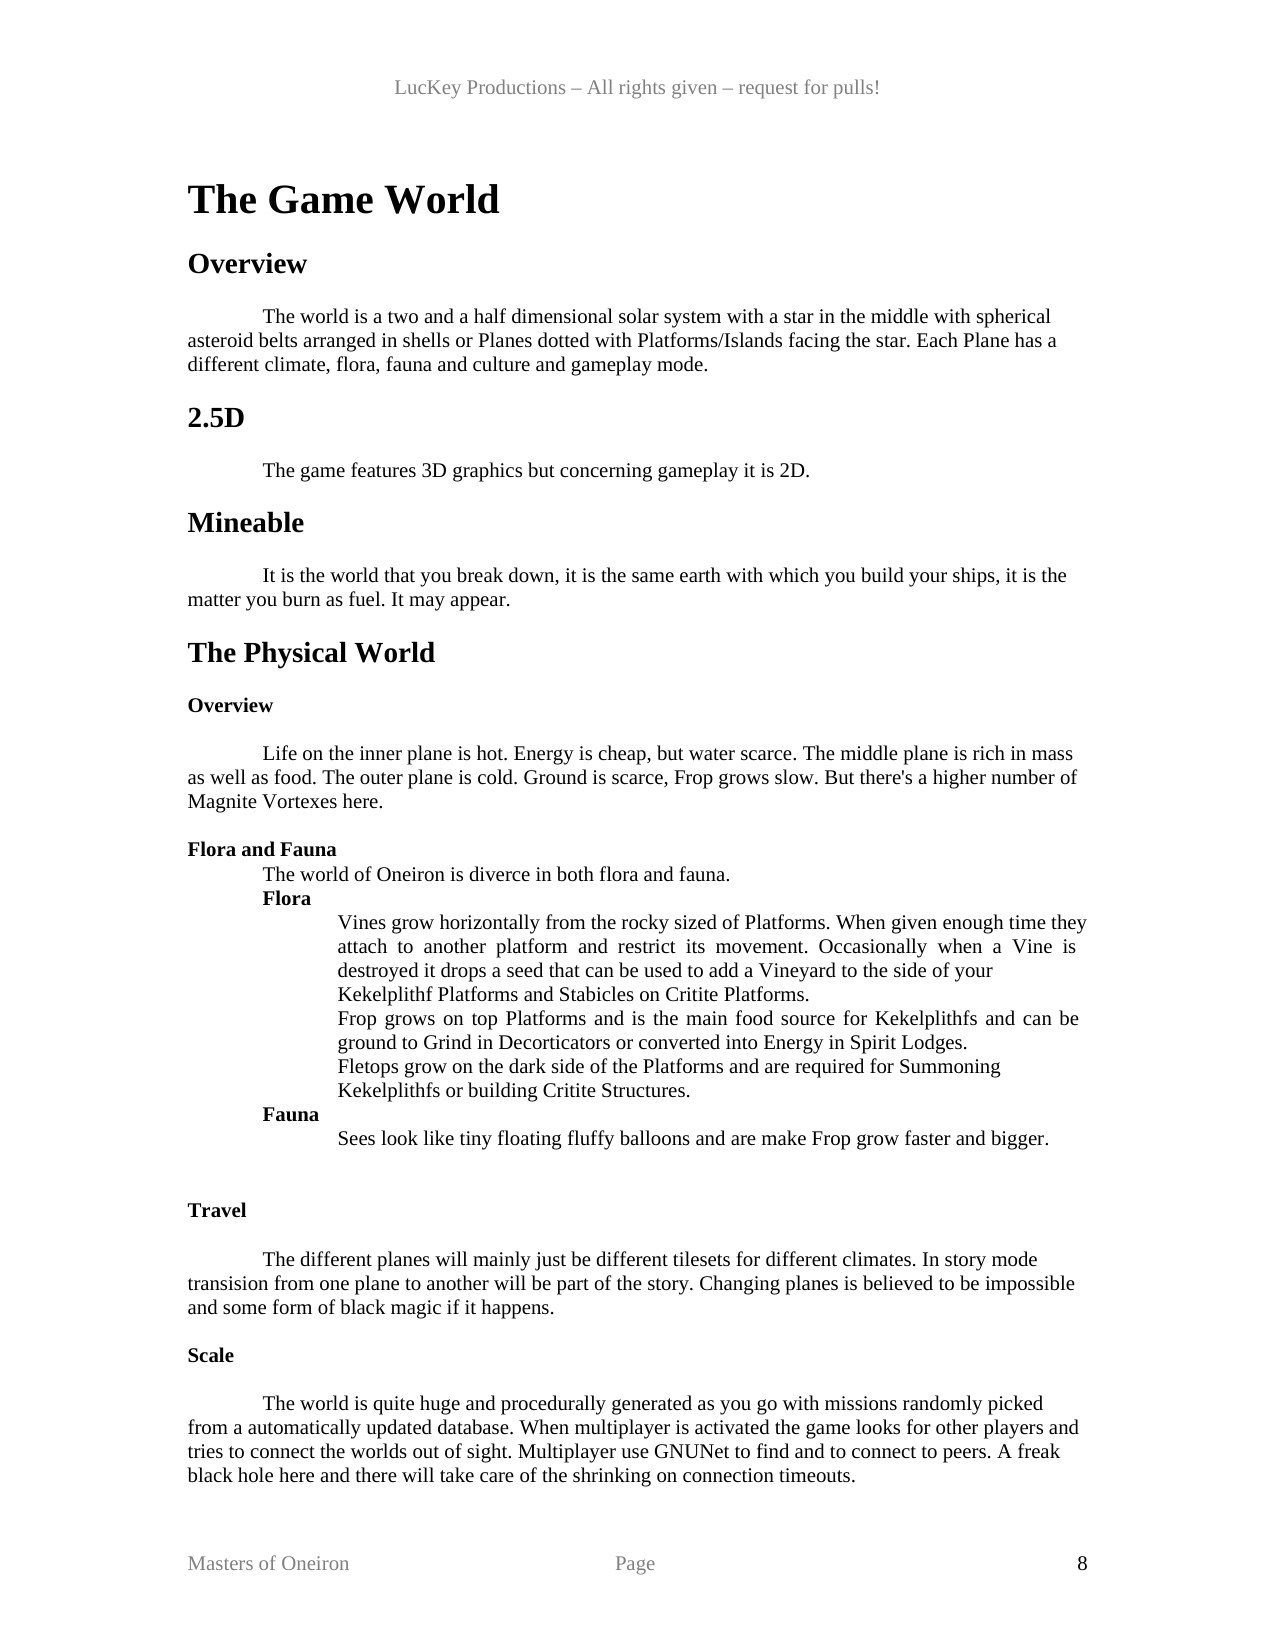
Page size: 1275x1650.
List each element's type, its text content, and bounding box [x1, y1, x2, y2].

text Fletops grow on the dark side of the Platforms and are required for Summoning Kekelplithfs or building Critite Structures. [187, 1054, 1087, 1102]
subtitle The Physical World [187, 635, 1087, 669]
text The game features 3D graphics but concerning gameplay it is 2D. [187, 457, 1087, 482]
subtitle The Game World [187, 174, 1087, 222]
text Frop grows on top Platforms and is the main food source for Kekelplithfs and can be ground to Grind in Decorticators or converted into Energy in Spirit Lodges. [187, 1006, 1087, 1054]
subtitle Overview [187, 246, 1087, 279]
subtitle Mineable [187, 506, 1087, 539]
text The world is quite huge and procedurally generated as you go with missions randomly picked from a automatically updated database. When multiplayer is activated the game looks for other players and tries to connect the worlds out of sight. Multiplayer use GNUNet to find and to connect to peers. A freak black hole here and there will take care of the shrinking on connection timeouts. [187, 1391, 1087, 1487]
text Sees look like tiny floating fluffy balloons and are make Frop grow faster and bigger. [187, 1126, 1087, 1150]
text The world is a two and a half dimensional solar system with a star in the middle with spherical asteroid belts arranged in shells or Planes dotted with Platforms/Islands facing the star. Each Plane has a different climate, flora, fauna and culture and gameplay mode. [187, 304, 1087, 376]
text Vines grow horizontally from the rocky sized of Platforms. When given enough time they attach to another platform and restrict its movement. Occasionally when a Vine is destroyed it drops a seed that can be used to add a Vineyard to the side of your Kekelplithf Platforms and Stabicles on Critite Platforms. [187, 909, 1087, 1006]
subtitle Overview [187, 693, 1087, 717]
text Fauna [187, 1102, 1087, 1126]
subtitle Travel [187, 1198, 1087, 1222]
text Flora and Fauna [187, 837, 1087, 861]
text Flora [187, 886, 1087, 909]
subtitle Scale [187, 1343, 1087, 1367]
text The different planes will mainly just be different tilesets for different climates. In story mode transision from one plane to another will be part of the story. Changing planes is believed to be impossible and some form of black magic if it happens. [187, 1246, 1087, 1319]
text Life on the inner plane is hot. Energy is cheap, but water scarce. The middle plane is rich in mass as well as food. The outer plane is cold. Ground is scarce, Frop grows slow. But there's a higher number of Magnite Vortexes here. [187, 741, 1087, 813]
text The world of Oneiron is diverce in both flora and fauna. [187, 861, 1087, 886]
text It is the world that you break down, it is the same earth with which you build your ships, it is the matter you burn as fuel. It may appear. [187, 563, 1087, 611]
subtitle 2.5D [187, 400, 1087, 433]
